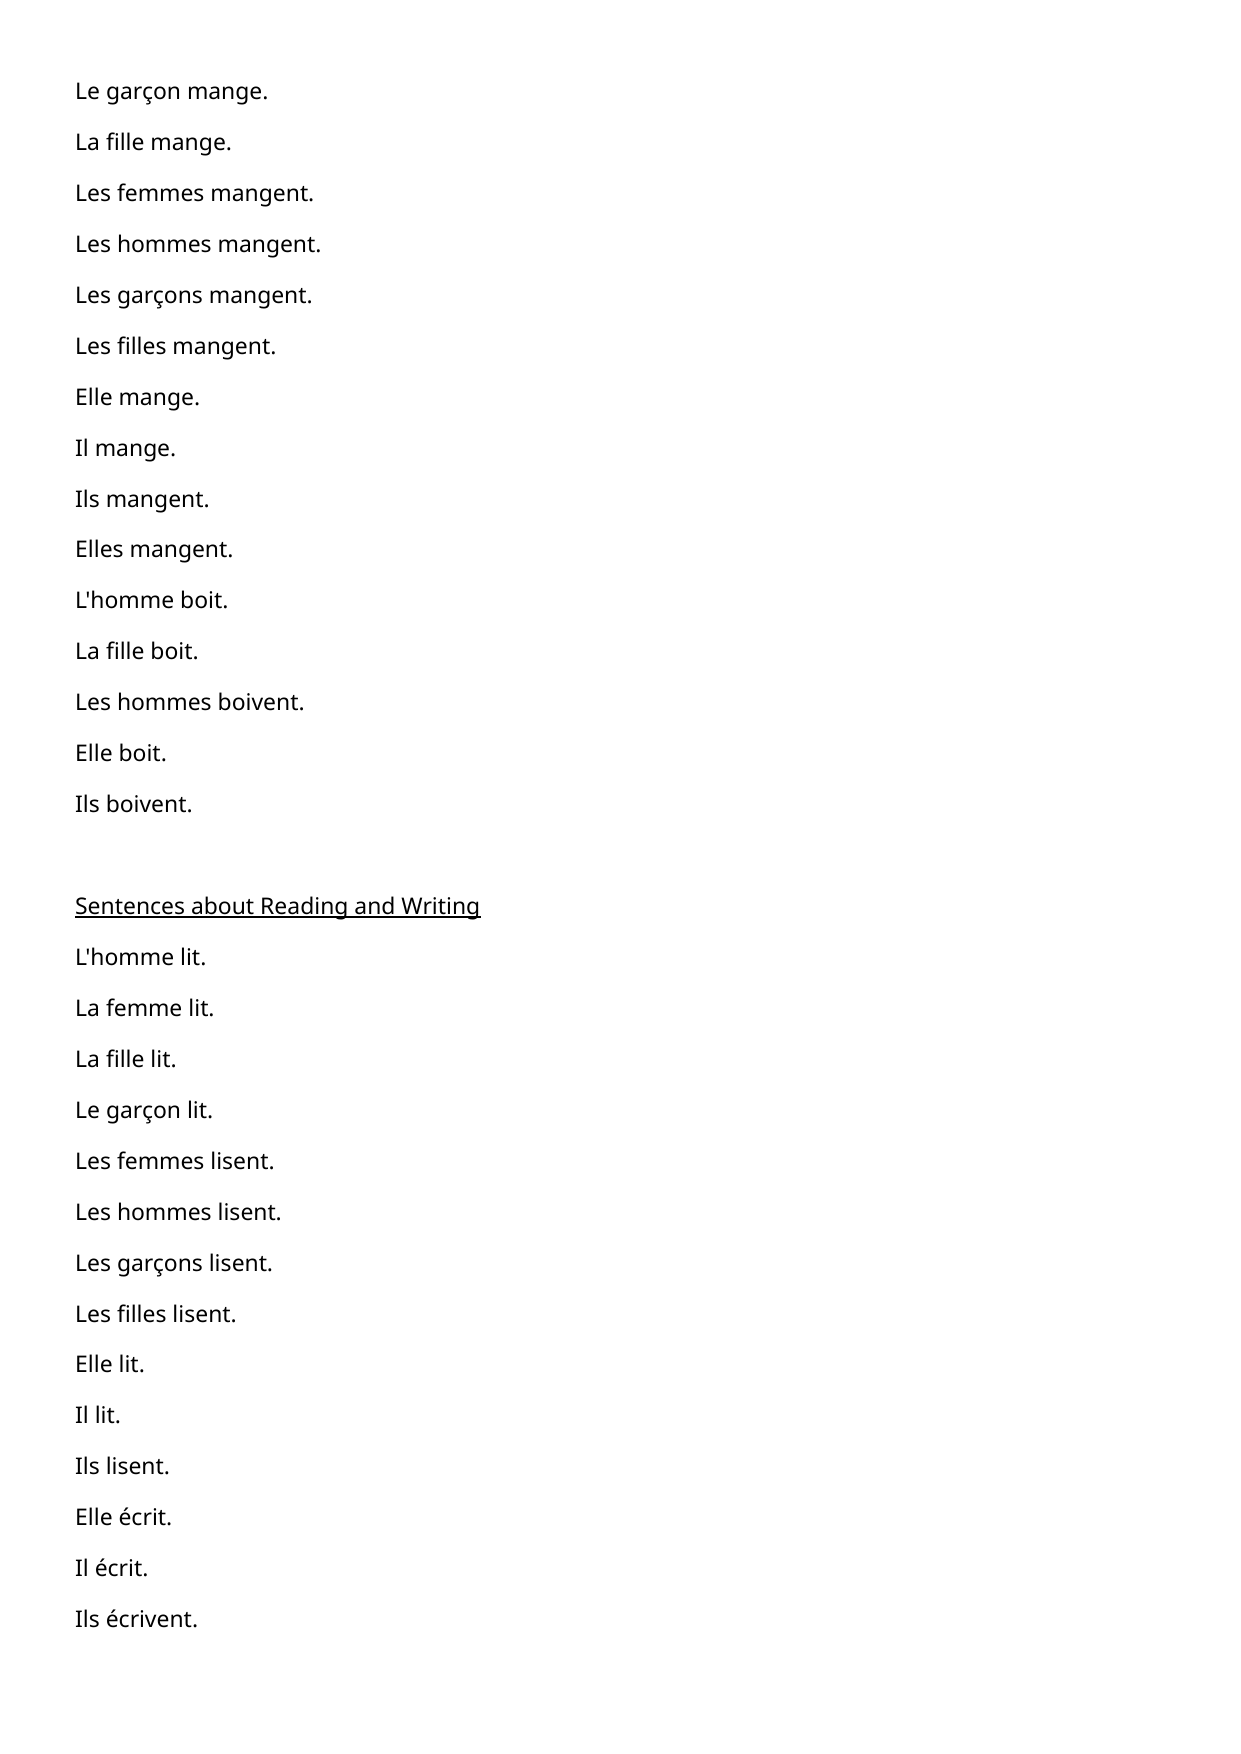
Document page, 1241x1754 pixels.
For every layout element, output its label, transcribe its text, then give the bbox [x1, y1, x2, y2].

text La femme lit. [75, 992, 1165, 1023]
text Les hommes lisent. [75, 1196, 1165, 1227]
text Elle mange. [75, 381, 1165, 412]
text Les filles mangent. [75, 330, 1165, 361]
text L'homme lit. [75, 941, 1165, 972]
text La fille mange. [75, 126, 1165, 157]
text Ils lisent. [75, 1450, 1165, 1482]
text Les garçons lisent. [75, 1247, 1165, 1278]
text Il mange. [75, 432, 1165, 463]
text Elle boit. [75, 737, 1165, 768]
text Elles mangent. [75, 533, 1165, 565]
text Sentences about Reading and Writing [75, 890, 1165, 921]
text Ils boivent. [75, 788, 1165, 819]
text L'homme boit. [75, 584, 1165, 616]
text Les garçons mangent. [75, 279, 1165, 310]
text Il écrit. [75, 1552, 1165, 1583]
text Ils mangent. [75, 482, 1165, 514]
text Elle écrit. [75, 1501, 1165, 1532]
text Les filles lisent. [75, 1297, 1165, 1329]
text Le garçon mange. [75, 75, 1165, 106]
text Les hommes mangent. [75, 228, 1165, 259]
text Elle lit. [75, 1348, 1165, 1380]
text Les femmes mangent. [75, 177, 1165, 208]
text Le garçon lit. [75, 1094, 1165, 1125]
text La fille lit. [75, 1043, 1165, 1074]
text Les femmes lisent. [75, 1145, 1165, 1176]
text La fille boit. [75, 635, 1165, 667]
text Les hommes boivent. [75, 686, 1165, 717]
text Il lit. [75, 1399, 1165, 1431]
text Ils écrivent. [75, 1603, 1165, 1634]
